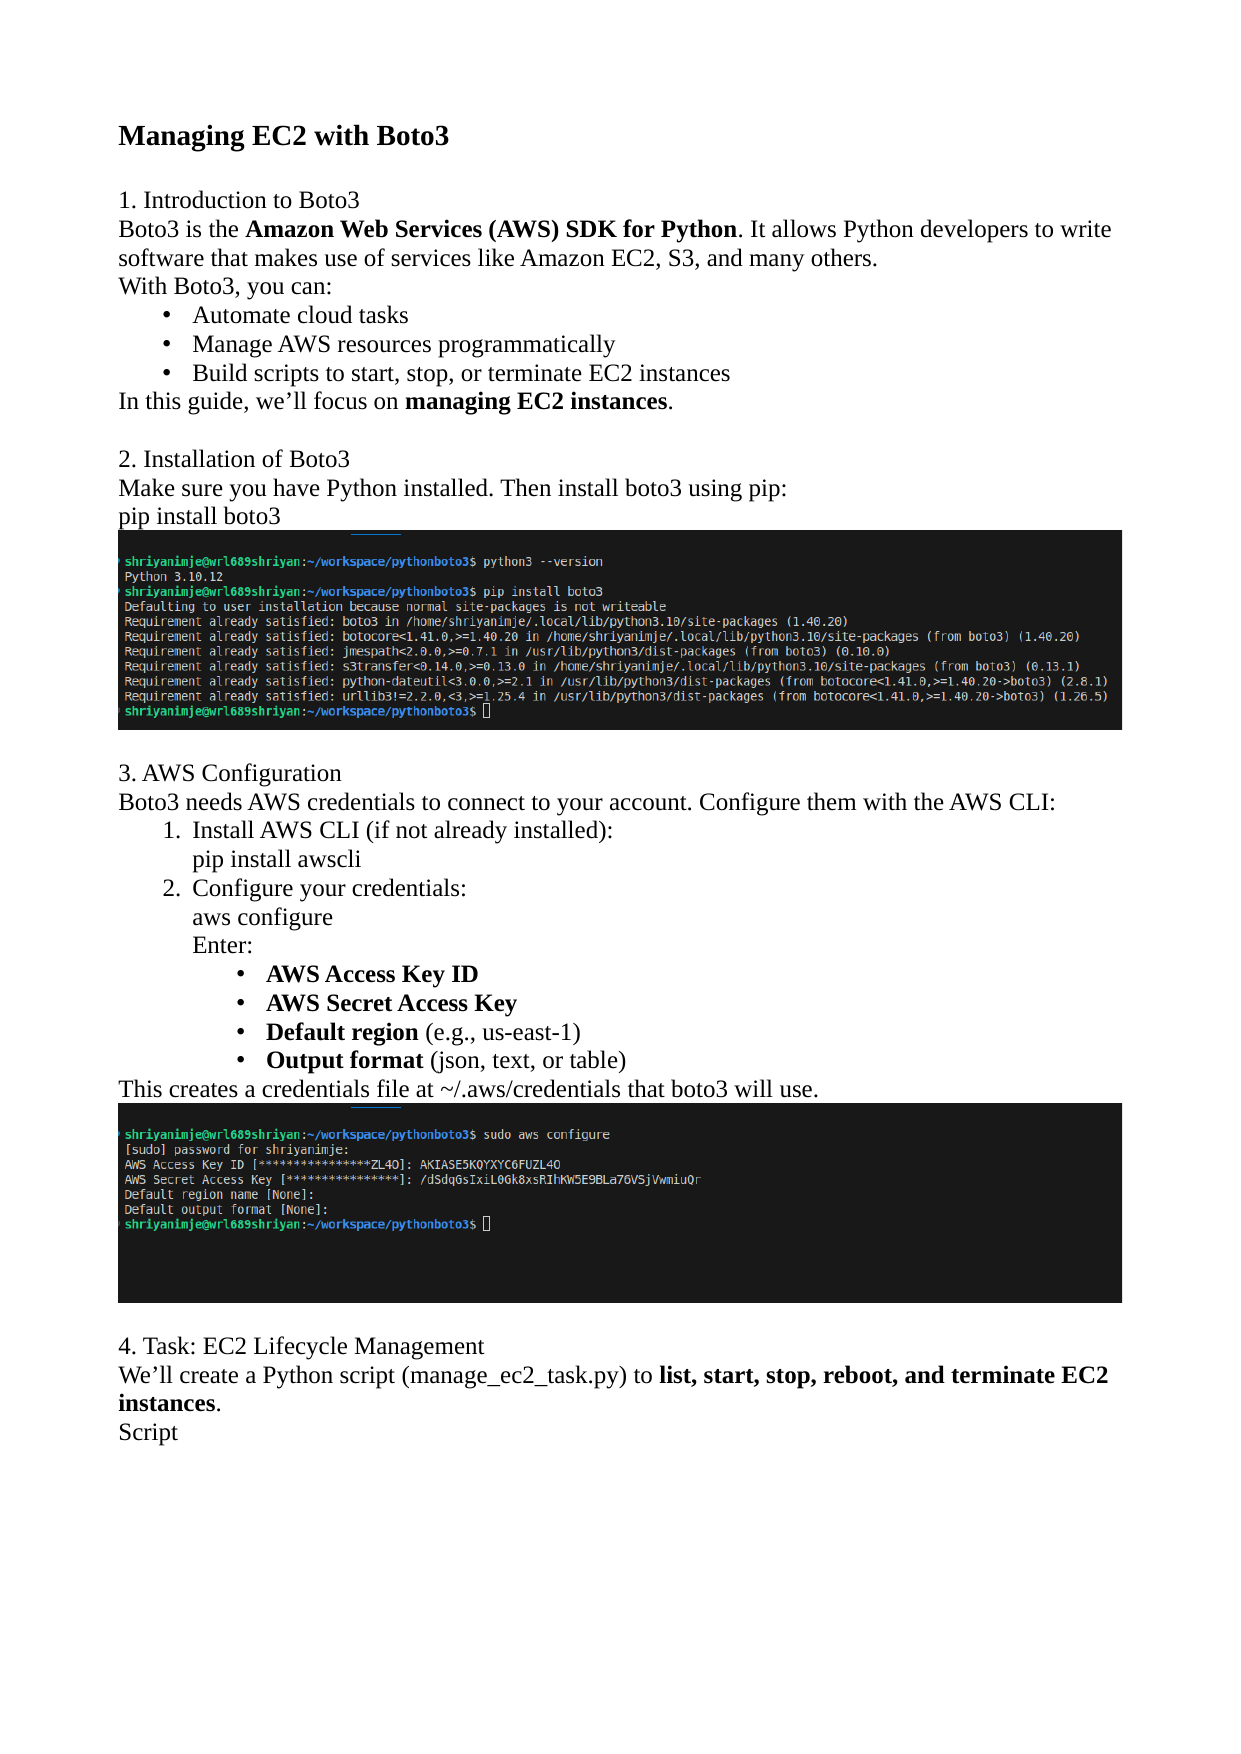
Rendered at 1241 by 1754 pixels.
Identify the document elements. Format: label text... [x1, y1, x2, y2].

text This creates a credentials file at ~/.aws/credentials that boto3 will use. [118, 1074, 1122, 1103]
text Make sure you have Python installed. Then install boto3 using pip: [118, 473, 1122, 501]
list pip install awscli [162, 844, 1122, 873]
text 2. Installation of Boto3 [118, 444, 1122, 473]
list Default region (e.g., us-east-1) [236, 1017, 1122, 1046]
text 3. AWS Configuration [118, 758, 1122, 787]
text pip install boto3 [118, 501, 1122, 530]
picture [118, 1103, 1123, 1303]
picture [118, 530, 1123, 730]
list AWS Access Key ID [236, 959, 1122, 988]
text 4. Task: EC2 Lifecycle Management [118, 1331, 1122, 1360]
text With Boto3, you can: [118, 271, 1122, 300]
text Script [118, 1417, 1122, 1446]
text Boto3 needs AWS credentials to connect to your account. Configure them with the AWS CLI: [118, 787, 1122, 816]
list Manage AWS resources programmatically [162, 329, 1122, 358]
list Build scripts to start, stop, or terminate EC2 instances [162, 358, 1122, 386]
text 1. Introduction to Boto3 [118, 185, 1122, 214]
text Managing EC2 with Boto3 [118, 118, 1122, 152]
list aws configure [162, 902, 1122, 931]
text In this guide, we’ll focus on managing EC2 instances. [118, 386, 1122, 415]
list Configure your credentials: [162, 873, 1122, 902]
list Install AWS CLI (if not already installed): [162, 816, 1122, 844]
text Boto3 is the Amazon Web Services (AWS) SDK for Python. It allows Python developers to write software that makes use of services like Amazon EC2, S3, and many others. [118, 214, 1122, 271]
text We’ll create a Python script (manage_ec2_task.py) to list, start, stop, reboot, and terminate EC2 instances. [118, 1360, 1122, 1417]
list Output format (json, text, or table) [236, 1046, 1122, 1074]
list Automate cloud tasks [162, 300, 1122, 329]
list AWS Secret Access Key [236, 988, 1122, 1017]
list Enter: [162, 931, 1122, 959]
